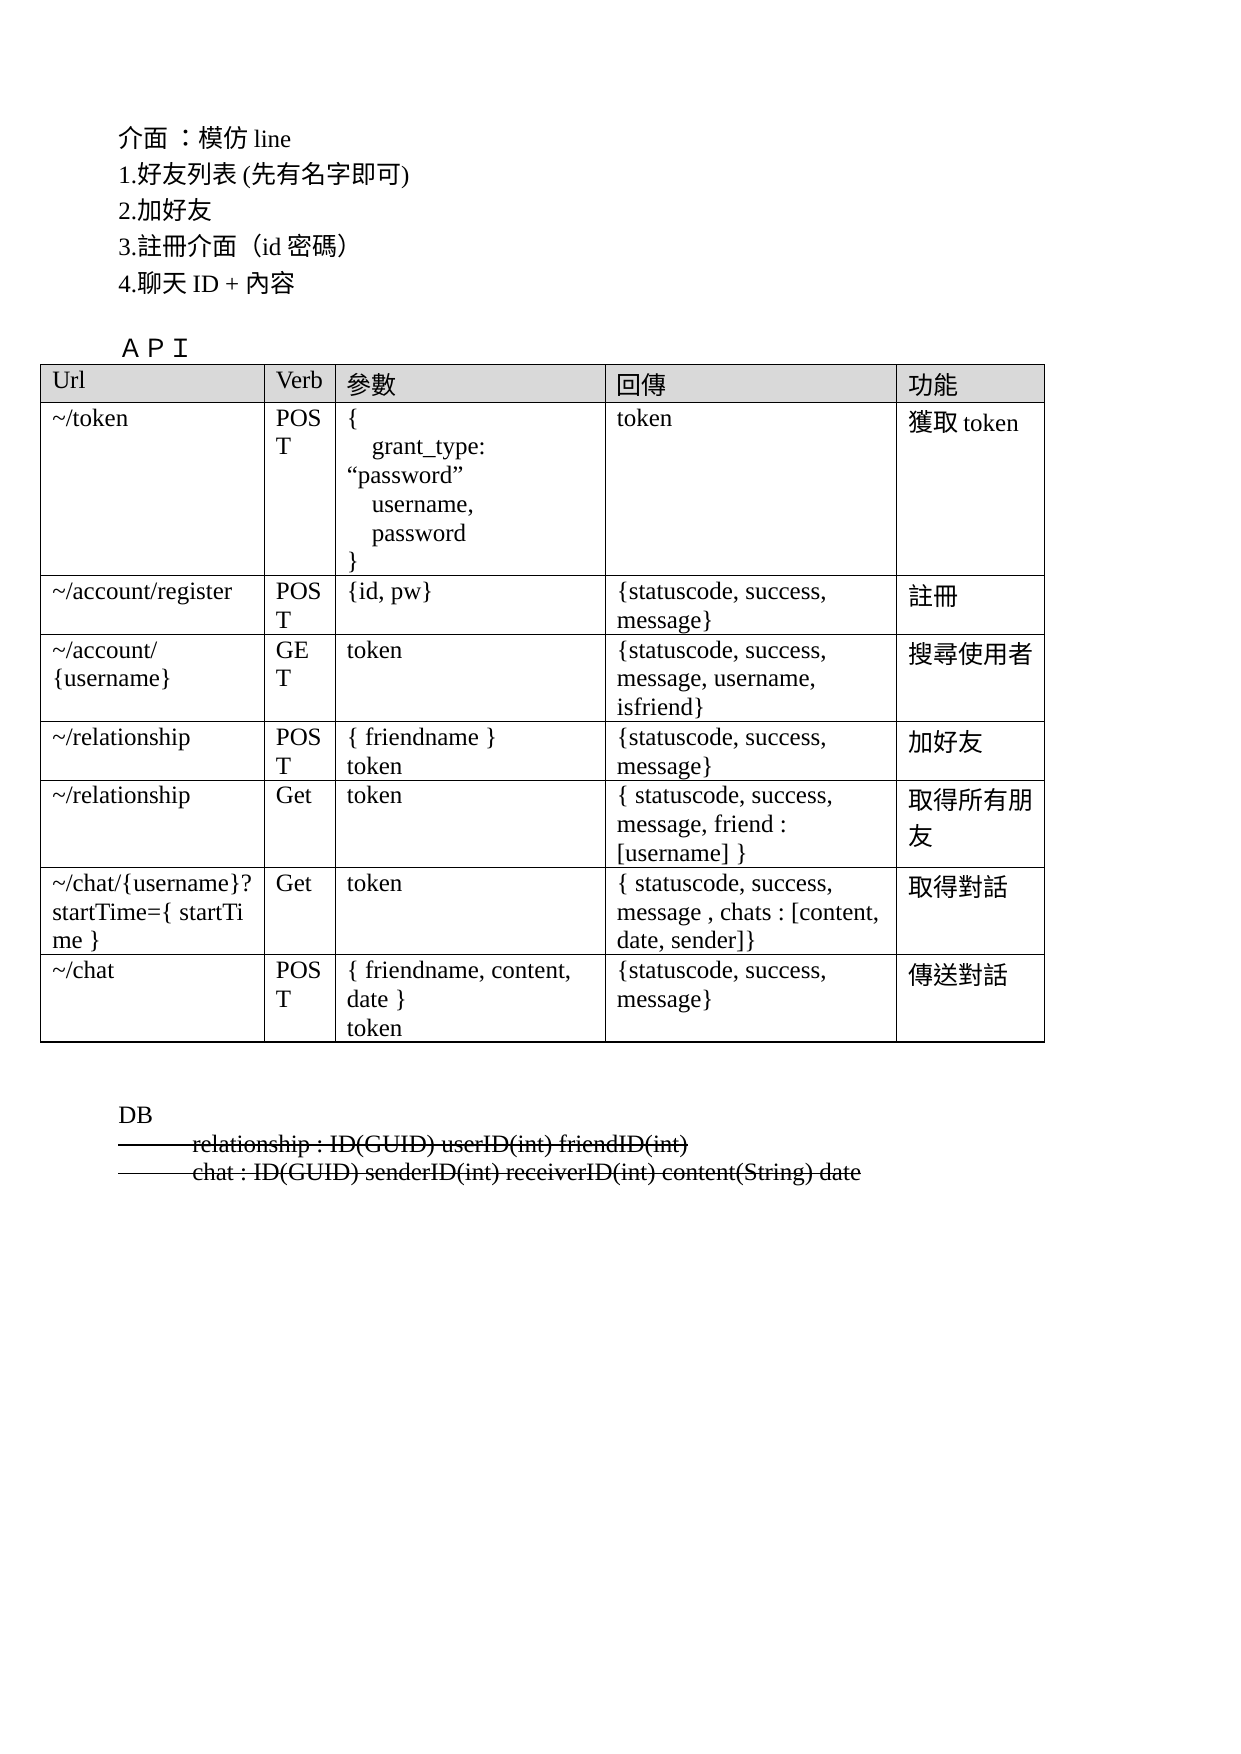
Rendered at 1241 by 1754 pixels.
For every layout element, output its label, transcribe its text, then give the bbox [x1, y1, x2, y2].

list 好友列表 (先有名字即可) [118, 154, 1122, 191]
table_cell token [606, 403, 896, 575]
table_cell POST [265, 722, 335, 779]
table_header 功能 [897, 365, 1044, 402]
table_cell token [336, 868, 605, 954]
table_header 回傳 [606, 365, 896, 402]
table_cell Get [265, 781, 335, 867]
text chat : ID(GUID) senderID(int) receiverID(int) content(String) date [118, 1157, 1122, 1186]
table_cell ~/chat/{username}? startTime={ startTime } [41, 868, 264, 954]
table_cell {statuscode, success, message} [606, 722, 896, 779]
table_cell ~/chat [41, 955, 264, 1041]
table_header 參數 [336, 365, 605, 402]
list 加好友 [118, 191, 1122, 227]
table_cell token [336, 781, 605, 867]
table_cell {statuscode, success, message} [606, 576, 896, 634]
table_cell { friendname } token [336, 722, 605, 779]
table_header Url [41, 365, 264, 402]
table_cell ~/relationship [41, 722, 264, 779]
table_header Verb [265, 365, 335, 402]
table_cell ~/account/register [41, 576, 264, 634]
text 介面 ：模仿line [118, 118, 1122, 154]
list 註冊介面（id 密碼） [118, 227, 1122, 263]
table_cell 搜尋使用者 [897, 635, 1044, 721]
table_cell 註冊 [897, 576, 1044, 634]
table_cell ~/relationship [41, 781, 264, 867]
table_cell {id, pw} [336, 576, 605, 634]
table_cell ~/token [41, 403, 264, 575]
table_cell { friendname, content, date } token [336, 955, 605, 1041]
table_cell 獲取token [897, 403, 1044, 575]
table_cell POST [265, 955, 335, 1041]
text DB [118, 1100, 1122, 1129]
table_cell 傳送對話 [897, 955, 1044, 1041]
table_cell Get [265, 868, 335, 954]
table_cell { statuscode, success, message , chats : [content, date, sender]} [606, 868, 896, 954]
table_cell {statuscode, success, message} [606, 955, 896, 1041]
table_cell { statuscode, success, message, friend : [username] } [606, 781, 896, 867]
table_cell 取得所有朋友 [897, 781, 1044, 867]
table_cell ~/account/{username} [41, 635, 264, 721]
table_cell { grant_type: “password” username, password } [336, 403, 605, 575]
table_cell POST [265, 403, 335, 575]
table_cell token [336, 635, 605, 721]
table_cell POST [265, 576, 335, 634]
table_cell 加好友 [897, 722, 1044, 779]
table_cell {statuscode, success, message, username, isfriend} [606, 635, 896, 721]
table_cell GET [265, 635, 335, 721]
table_cell 取得對話 [897, 868, 1044, 954]
text ＡＰＩ [118, 328, 1122, 364]
list 聊天 ID + 內容 [118, 263, 1122, 299]
text relationship : ID(GUID) userID(int) friendID(int) [118, 1129, 1122, 1157]
